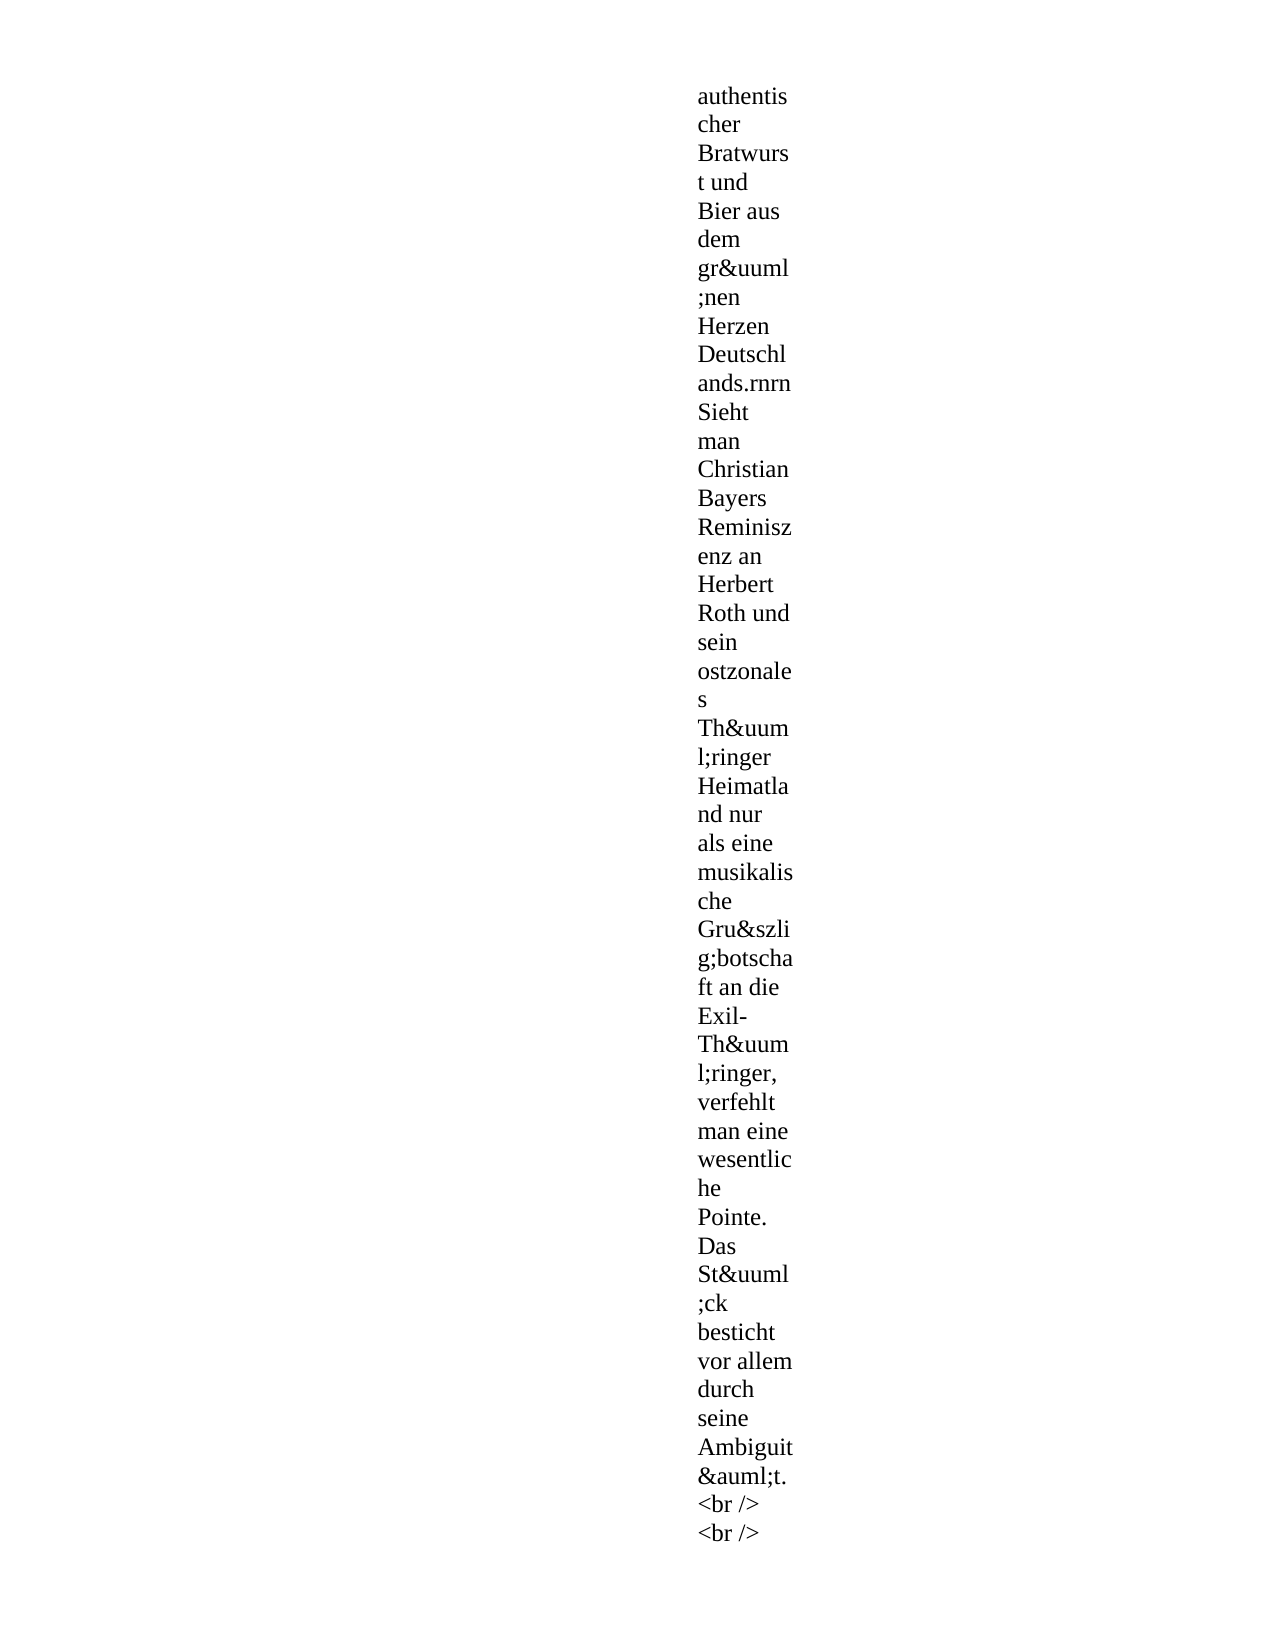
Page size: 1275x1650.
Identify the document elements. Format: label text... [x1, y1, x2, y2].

table_cell [367, 75, 475, 1553]
table_cell [583, 75, 692, 1553]
table_cell authentischer Bratwurst und Bier aus dem gr&uuml;nen Herzen Deutschlands.rnrnSieht man Christian Bayers Reminiszenz an Herbert Roth und sein ostzonales Th&uuml;ringer Heimatland nur als eine musikalische Gru&szlig;botschaft an die Exil-Th&uuml;ringer, verfehlt man eine wesentliche Pointe. Das St&uuml;ck besticht vor allem durch seine Ambiguit&auml;t. <br /> <br /> [692, 75, 800, 1553]
table_cell [475, 75, 583, 1553]
table_cell [258, 75, 367, 1553]
table_cell [1017, 75, 1125, 1553]
table_cell [150, 75, 258, 1553]
table_cell [908, 75, 1017, 1553]
table_cell [800, 75, 908, 1553]
